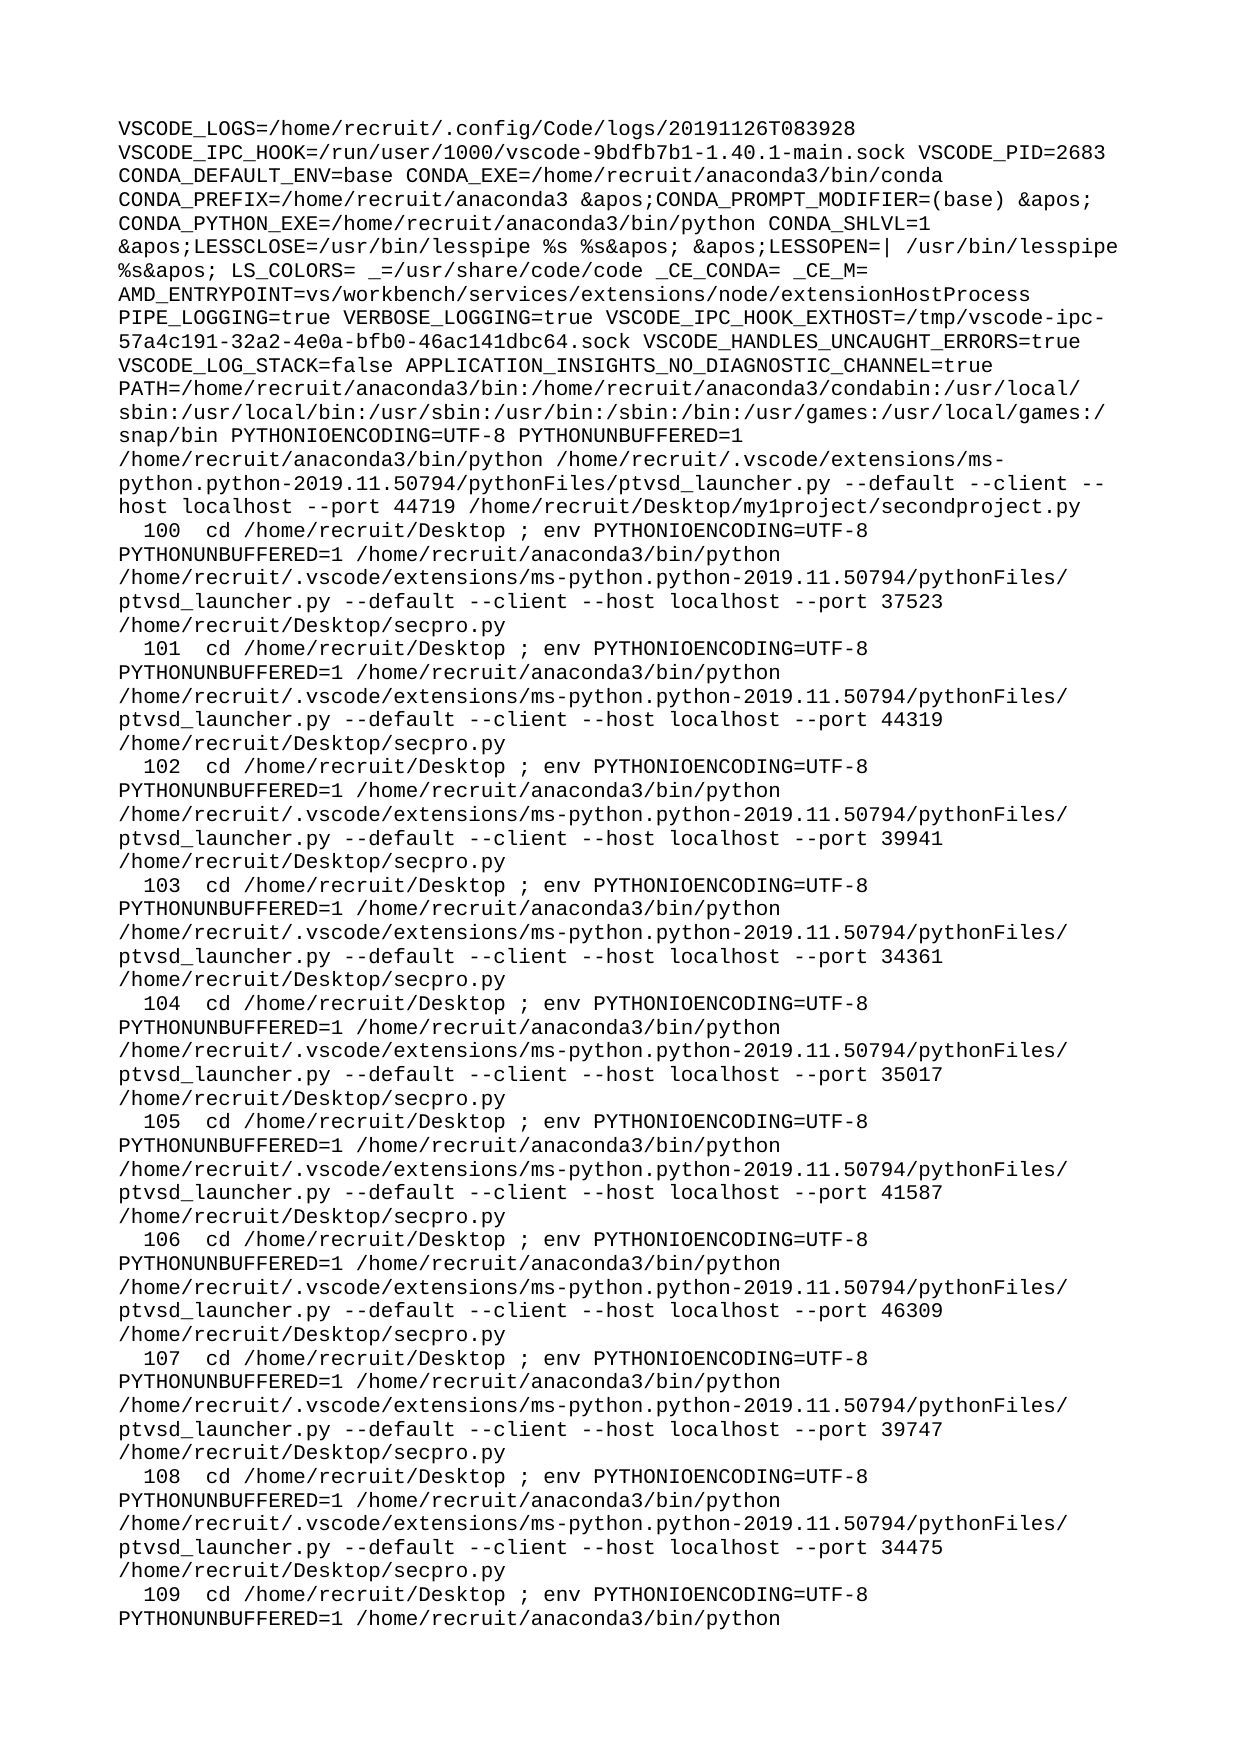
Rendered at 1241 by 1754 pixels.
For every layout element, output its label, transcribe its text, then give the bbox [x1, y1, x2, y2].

text 100 cd /home/recruit/Desktop ; env PYTHONIOENCODING=UTF-8 PYTHONUNBUFFERED=1 /home/recruit/anaconda3/bin/python /home/recruit/.vscode/extensions/ms-python.python-2019.11.50794/pythonFiles/ptvsd_launcher.py --default --client --host localhost --port 37523 /home/recruit/Desktop/secpro.py [118, 520, 1122, 638]
text VSCODE_LOGS=/home/recruit/.config/Code/logs/20191126T083928 VSCODE_IPC_HOOK=/run/user/1000/vscode-9bdfb7b1-1.40.1-main.sock VSCODE_PID=2683 CONDA_DEFAULT_ENV=base CONDA_EXE=/home/recruit/anaconda3/bin/conda CONDA_PREFIX=/home/recruit/anaconda3 &apos;CONDA_PROMPT_MODIFIER=(base) &apos; CONDA_PYTHON_EXE=/home/recruit/anaconda3/bin/python CONDA_SHLVL=1 &apos;LESSCLOSE=/usr/bin/lesspipe %s %s&apos; &apos;LESSOPEN=| /usr/bin/lesspipe %s&apos; LS_COLORS= _=/usr/share/code/code _CE_CONDA= _CE_M= AMD_ENTRYPOINT=vs/workbench/services/extensions/node/extensionHostProcess PIPE_LOGGING=true VERBOSE_LOGGING=true VSCODE_IPC_HOOK_EXTHOST=/tmp/vscode-ipc-57a4c191-32a2-4e0a-bfb0-46ac141dbc64.sock VSCODE_HANDLES_UNCAUGHT_ERRORS=true VSCODE_LOG_STACK=false APPLICATION_INSIGHTS_NO_DIAGNOSTIC_CHANNEL=true PATH=/home/recruit/anaconda3/bin:/home/recruit/anaconda3/condabin:/usr/local/sbin:/usr/local/bin:/usr/sbin:/usr/bin:/sbin:/bin:/usr/games:/usr/local/games:/snap/bin PYTHONIOENCODING=UTF-8 PYTHONUNBUFFERED=1 /home/recruit/anaconda3/bin/python /home/recruit/.vscode/extensions/ms-python.python-2019.11.50794/pythonFiles/ptvsd_launcher.py --default --client --host localhost --port 44719 /home/recruit/Desktop/my1project/secondproject.py [118, 118, 1122, 520]
text 108 cd /home/recruit/Desktop ; env PYTHONIOENCODING=UTF-8 PYTHONUNBUFFERED=1 /home/recruit/anaconda3/bin/python /home/recruit/.vscode/extensions/ms-python.python-2019.11.50794/pythonFiles/ptvsd_launcher.py --default --client --host localhost --port 34475 /home/recruit/Desktop/secpro.py [118, 1466, 1122, 1584]
text 104 cd /home/recruit/Desktop ; env PYTHONIOENCODING=UTF-8 PYTHONUNBUFFERED=1 /home/recruit/anaconda3/bin/python /home/recruit/.vscode/extensions/ms-python.python-2019.11.50794/pythonFiles/ptvsd_launcher.py --default --client --host localhost --port 35017 /home/recruit/Desktop/secpro.py [118, 993, 1122, 1111]
text 102 cd /home/recruit/Desktop ; env PYTHONIOENCODING=UTF-8 PYTHONUNBUFFERED=1 /home/recruit/anaconda3/bin/python /home/recruit/.vscode/extensions/ms-python.python-2019.11.50794/pythonFiles/ptvsd_launcher.py --default --client --host localhost --port 39941 /home/recruit/Desktop/secpro.py [118, 757, 1122, 875]
text 107 cd /home/recruit/Desktop ; env PYTHONIOENCODING=UTF-8 PYTHONUNBUFFERED=1 /home/recruit/anaconda3/bin/python /home/recruit/.vscode/extensions/ms-python.python-2019.11.50794/pythonFiles/ptvsd_launcher.py --default --client --host localhost --port 39747 /home/recruit/Desktop/secpro.py [118, 1348, 1122, 1466]
text 106 cd /home/recruit/Desktop ; env PYTHONIOENCODING=UTF-8 PYTHONUNBUFFERED=1 /home/recruit/anaconda3/bin/python /home/recruit/.vscode/extensions/ms-python.python-2019.11.50794/pythonFiles/ptvsd_launcher.py --default --client --host localhost --port 46309 /home/recruit/Desktop/secpro.py [118, 1229, 1122, 1348]
text 103 cd /home/recruit/Desktop ; env PYTHONIOENCODING=UTF-8 PYTHONUNBUFFERED=1 /home/recruit/anaconda3/bin/python /home/recruit/.vscode/extensions/ms-python.python-2019.11.50794/pythonFiles/ptvsd_launcher.py --default --client --host localhost --port 34361 /home/recruit/Desktop/secpro.py [118, 875, 1122, 993]
text 109 cd /home/recruit/Desktop ; env PYTHONIOENCODING=UTF-8 PYTHONUNBUFFERED=1 /home/recruit/anaconda3/bin/python [118, 1584, 1122, 1631]
text 101 cd /home/recruit/Desktop ; env PYTHONIOENCODING=UTF-8 PYTHONUNBUFFERED=1 /home/recruit/anaconda3/bin/python /home/recruit/.vscode/extensions/ms-python.python-2019.11.50794/pythonFiles/ptvsd_launcher.py --default --client --host localhost --port 44319 /home/recruit/Desktop/secpro.py [118, 638, 1122, 757]
text 105 cd /home/recruit/Desktop ; env PYTHONIOENCODING=UTF-8 PYTHONUNBUFFERED=1 /home/recruit/anaconda3/bin/python /home/recruit/.vscode/extensions/ms-python.python-2019.11.50794/pythonFiles/ptvsd_launcher.py --default --client --host localhost --port 41587 /home/recruit/Desktop/secpro.py [118, 1111, 1122, 1229]
